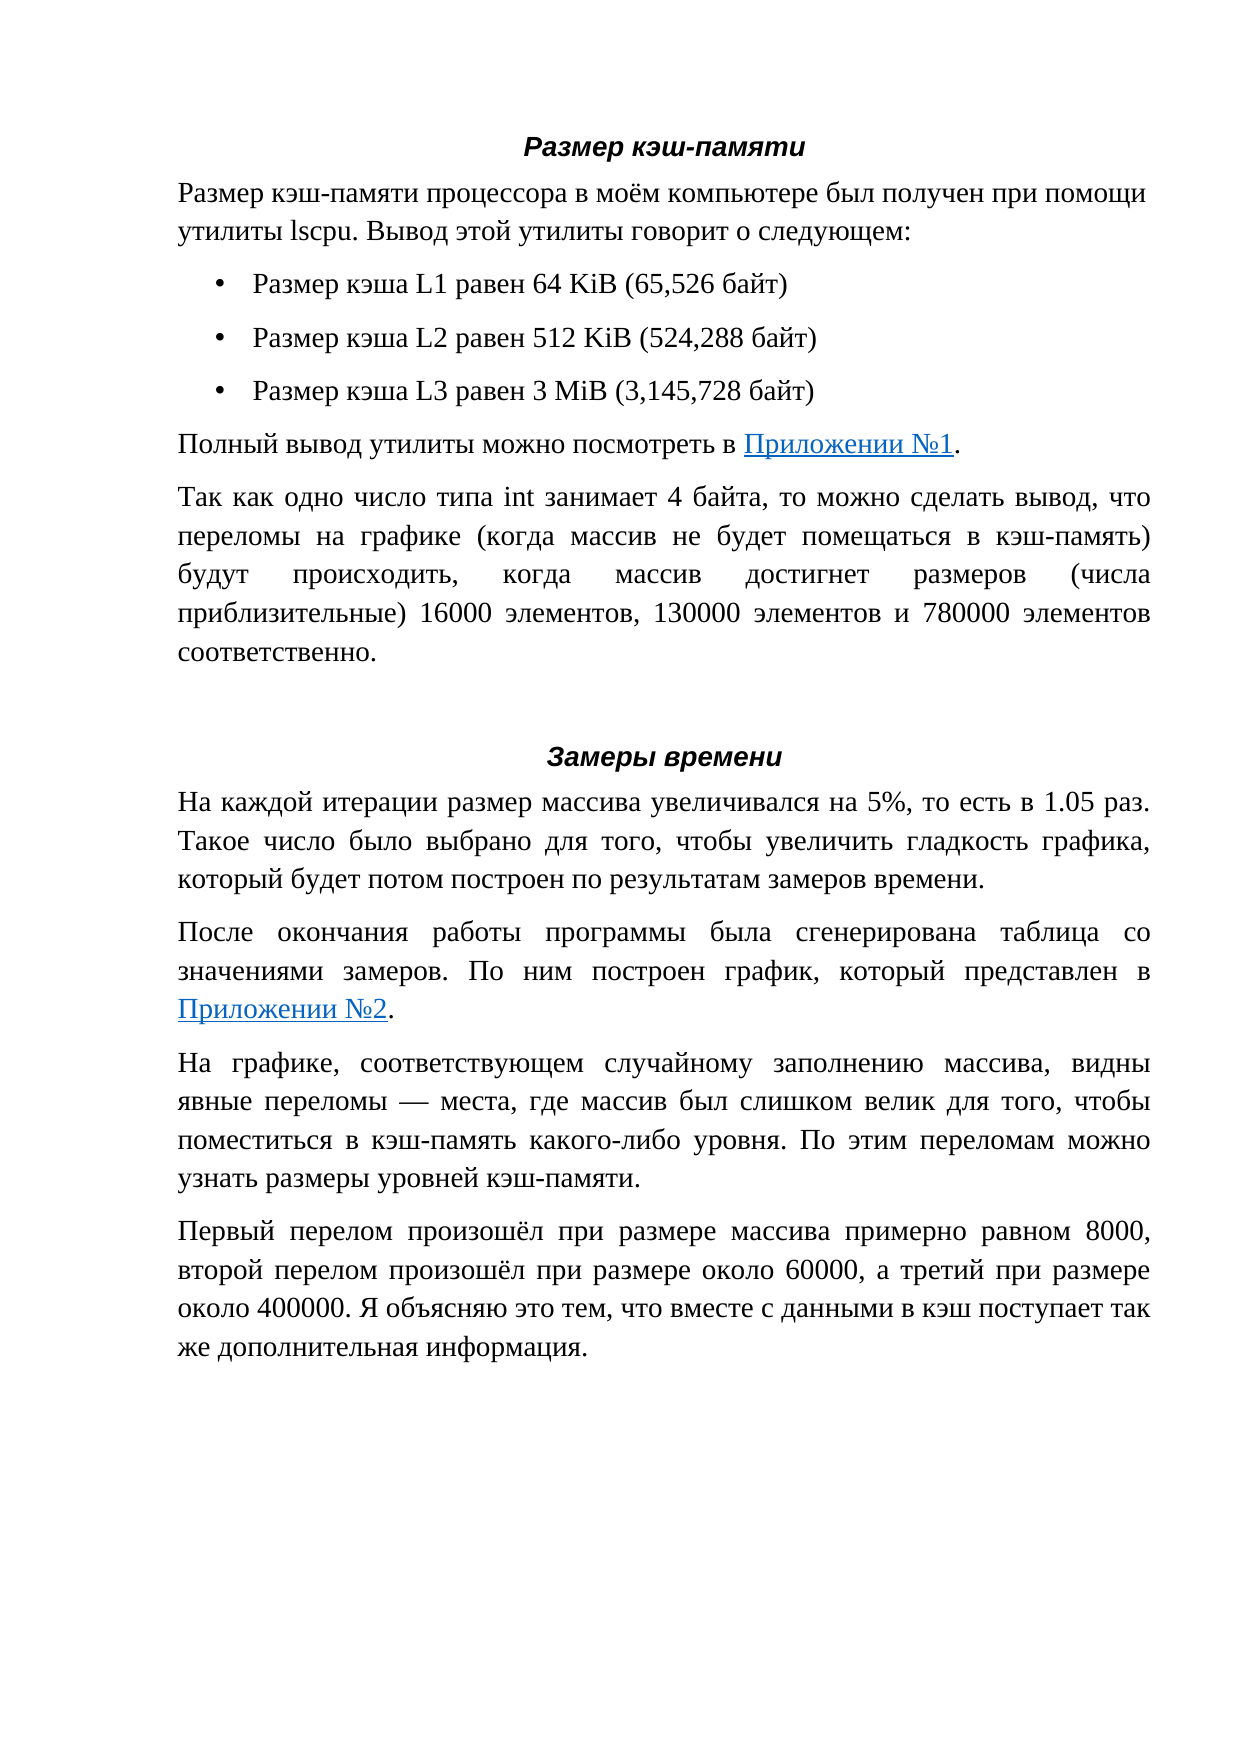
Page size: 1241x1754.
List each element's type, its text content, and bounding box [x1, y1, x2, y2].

text Полный вывод утилиты можно посмотреть в Приложении №1. [177, 426, 1152, 460]
text На каждой итерации размер массива увеличивался на 5%, то есть в 1.05 раз. Такое число было выбрано для того, чтобы увеличить гладкость графика, который будет потом построен по результатам замеров времени. [177, 784, 1152, 895]
list Размер кэша L3 равен 3 MiB (3,145,728 байт) [215, 373, 1152, 407]
subtitle Замеры времени [177, 740, 1152, 772]
text После окончания работы программы была сгенерирована таблица со значениями замеров. По ним построен график, который представлен в Приложении №2. [177, 914, 1152, 1025]
text Первый перелом произошёл при размере массива примерно равном 8000, второй перелом произошёл при размере около 60000, а третий при размере около 400000. Я объясняю это тем, что вместе с данными в кэш поступает так же дополнительная информация. [177, 1213, 1152, 1363]
list Размер кэша L2 равен 512 KiB (524,288 байт) [215, 320, 1152, 353]
list Размер кэша L1 равен 64 KiB (65,526 байт) [215, 267, 1152, 300]
text Так как одно число типа int занимает 4 байта, то можно сделать вывод, что переломы на графике (когда массив не будет помещаться в кэш-память) будут происходить, когда массив достигнет размеров (числа приблизительные) 16000 элементов, 130000 элементов и 780000 элементов соответственно. [177, 479, 1152, 667]
text Размер кэш-памяти процессора в моём компьютере был получен при помощи утилиты lscpu. Вывод этой утилиты говорит о следующем: [177, 175, 1152, 247]
subtitle Размер кэш-памяти [177, 131, 1152, 162]
text На графике, соответствующем случайному заполнению массива, видны явные переломы — места, где массив был слишком велик для того, чтобы поместиться в кэш-память какого-либо уровня. По этим переломам можно узнать размеры уровней кэш-памяти. [177, 1045, 1152, 1194]
